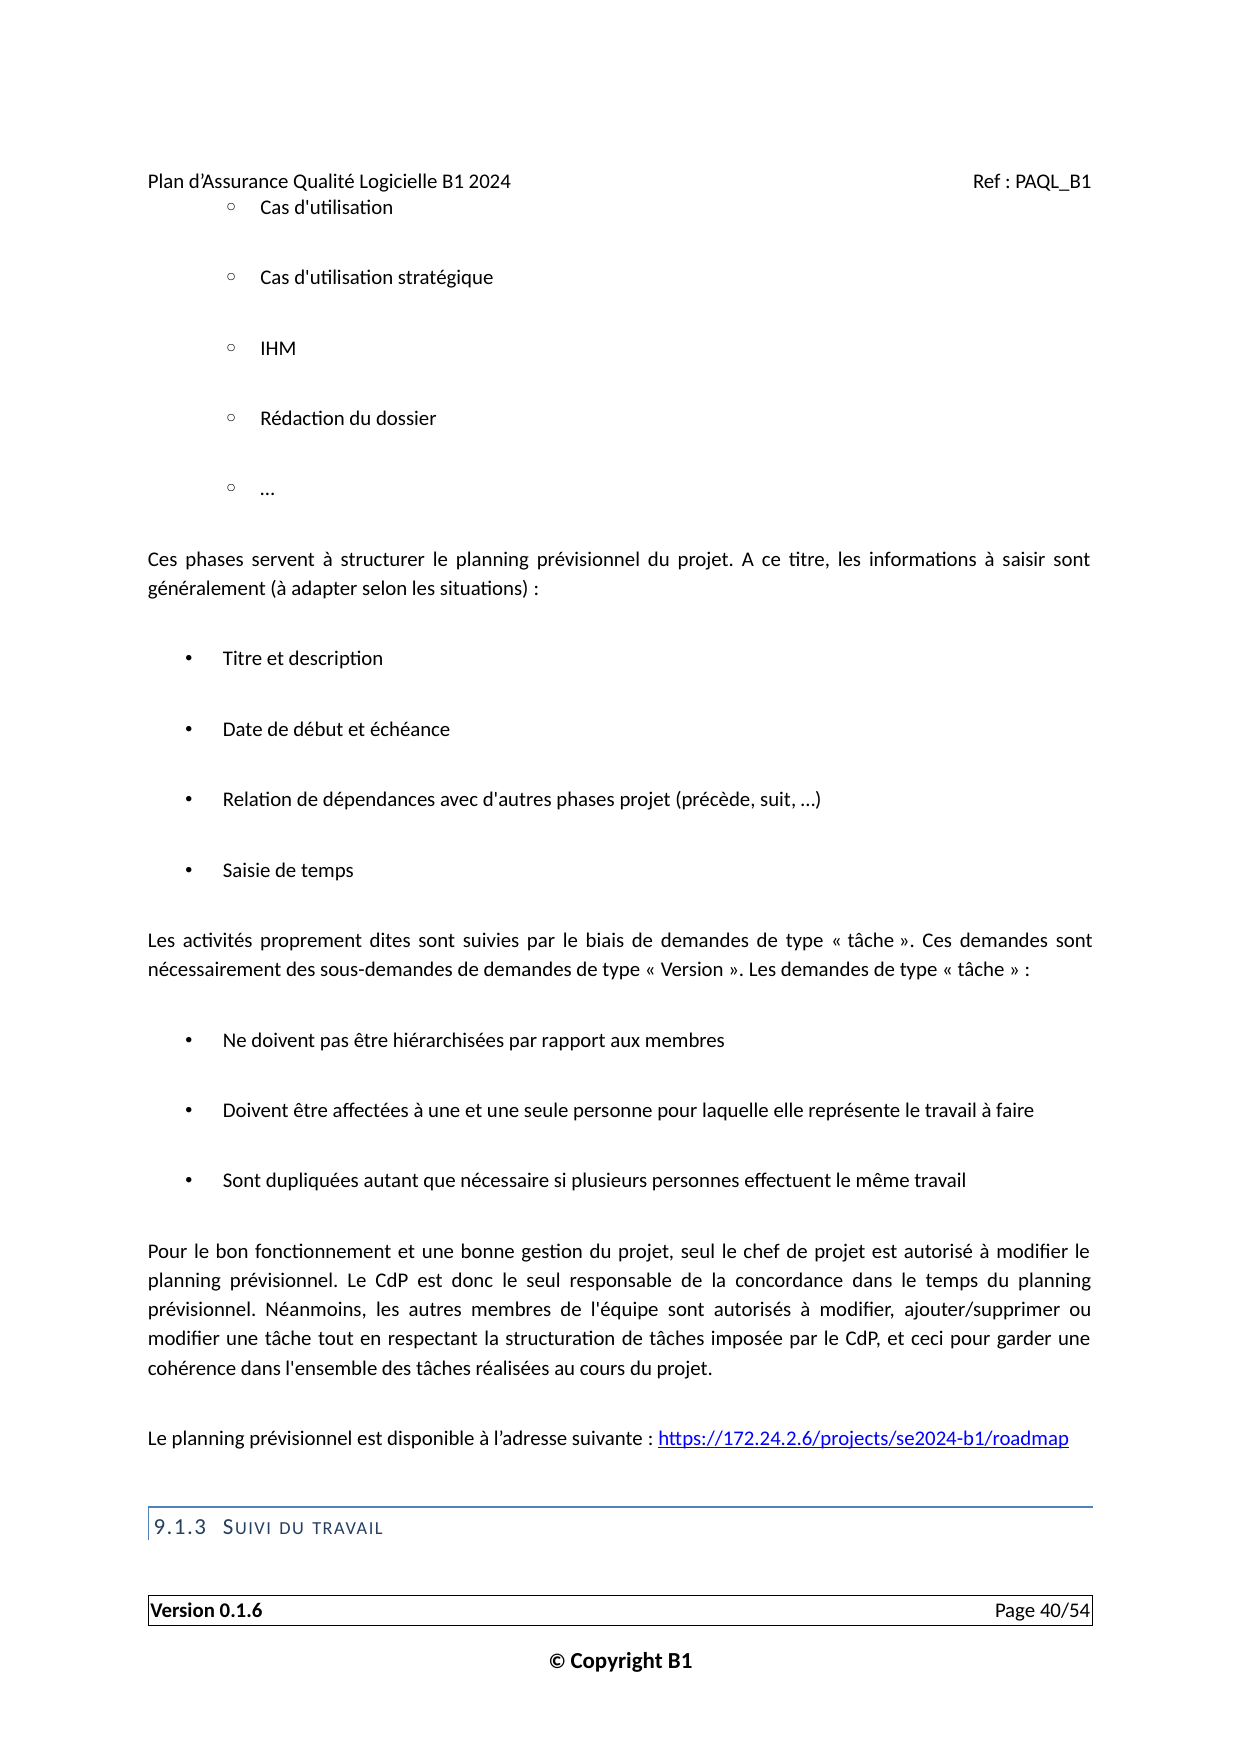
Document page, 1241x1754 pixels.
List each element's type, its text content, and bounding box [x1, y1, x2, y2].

list Sont dupliquées autant que nécessaire si plusieurs personnes effectuent le même travail [185, 1168, 1093, 1193]
list Ne doivent pas être hiérarchisées par rapport aux membres [185, 1027, 1093, 1052]
text Pour le bon fonctionnement et une bonne gestion du projet, seul le chef de projet est autorisé à modifier le planning prévisionnel. Le CdP est donc le seul responsable de la concordance dans le temps du planning prévisionnel. Néanmoins, les autres membres de l'équipe sont autorisés à modifier, ajouter/supprimer ou modifier une tâche tout en respectant la structuration de tâches imposée par le CdP, et ceci pour garder une cohérence dans l'ensemble des tâches réalisées au cours du projet. [148, 1238, 1093, 1380]
list … [223, 476, 1093, 501]
text Les activités proprement dites sont suivies par le biais de demandes de type « tâche ». Ces demandes sont nécessairement des sous-demandes de demandes de type « Version ». Les demandes de type « tâche » : [148, 927, 1093, 982]
list Relation de dépendances avec d'autres phases projet (précède, suit, …) [185, 786, 1093, 812]
list Cas d'utilisation stratégique [223, 264, 1093, 290]
list Date de début et échéance [185, 716, 1093, 741]
list IHM [223, 335, 1093, 360]
list Suivi du travail [149, 1508, 1093, 1540]
list Rédaction du dossier [223, 405, 1093, 431]
list Doivent être affectées à une et une seule personne pour laquelle elle représente le travail à faire [185, 1097, 1093, 1123]
list Titre et description [185, 646, 1093, 671]
list Cas d'utilisation [223, 194, 1093, 219]
text Le planning prévisionnel est disponible à l’adresse suivante : https://172.24.2.6/projects/se2024-b1/roadmap [148, 1425, 1093, 1451]
list Saisie de temps [185, 857, 1093, 882]
text Ces phases servent à structurer le planning prévisionnel du projet. A ce titre, les informations à saisir sont généralement (à adapter selon les situations) : [148, 546, 1093, 601]
